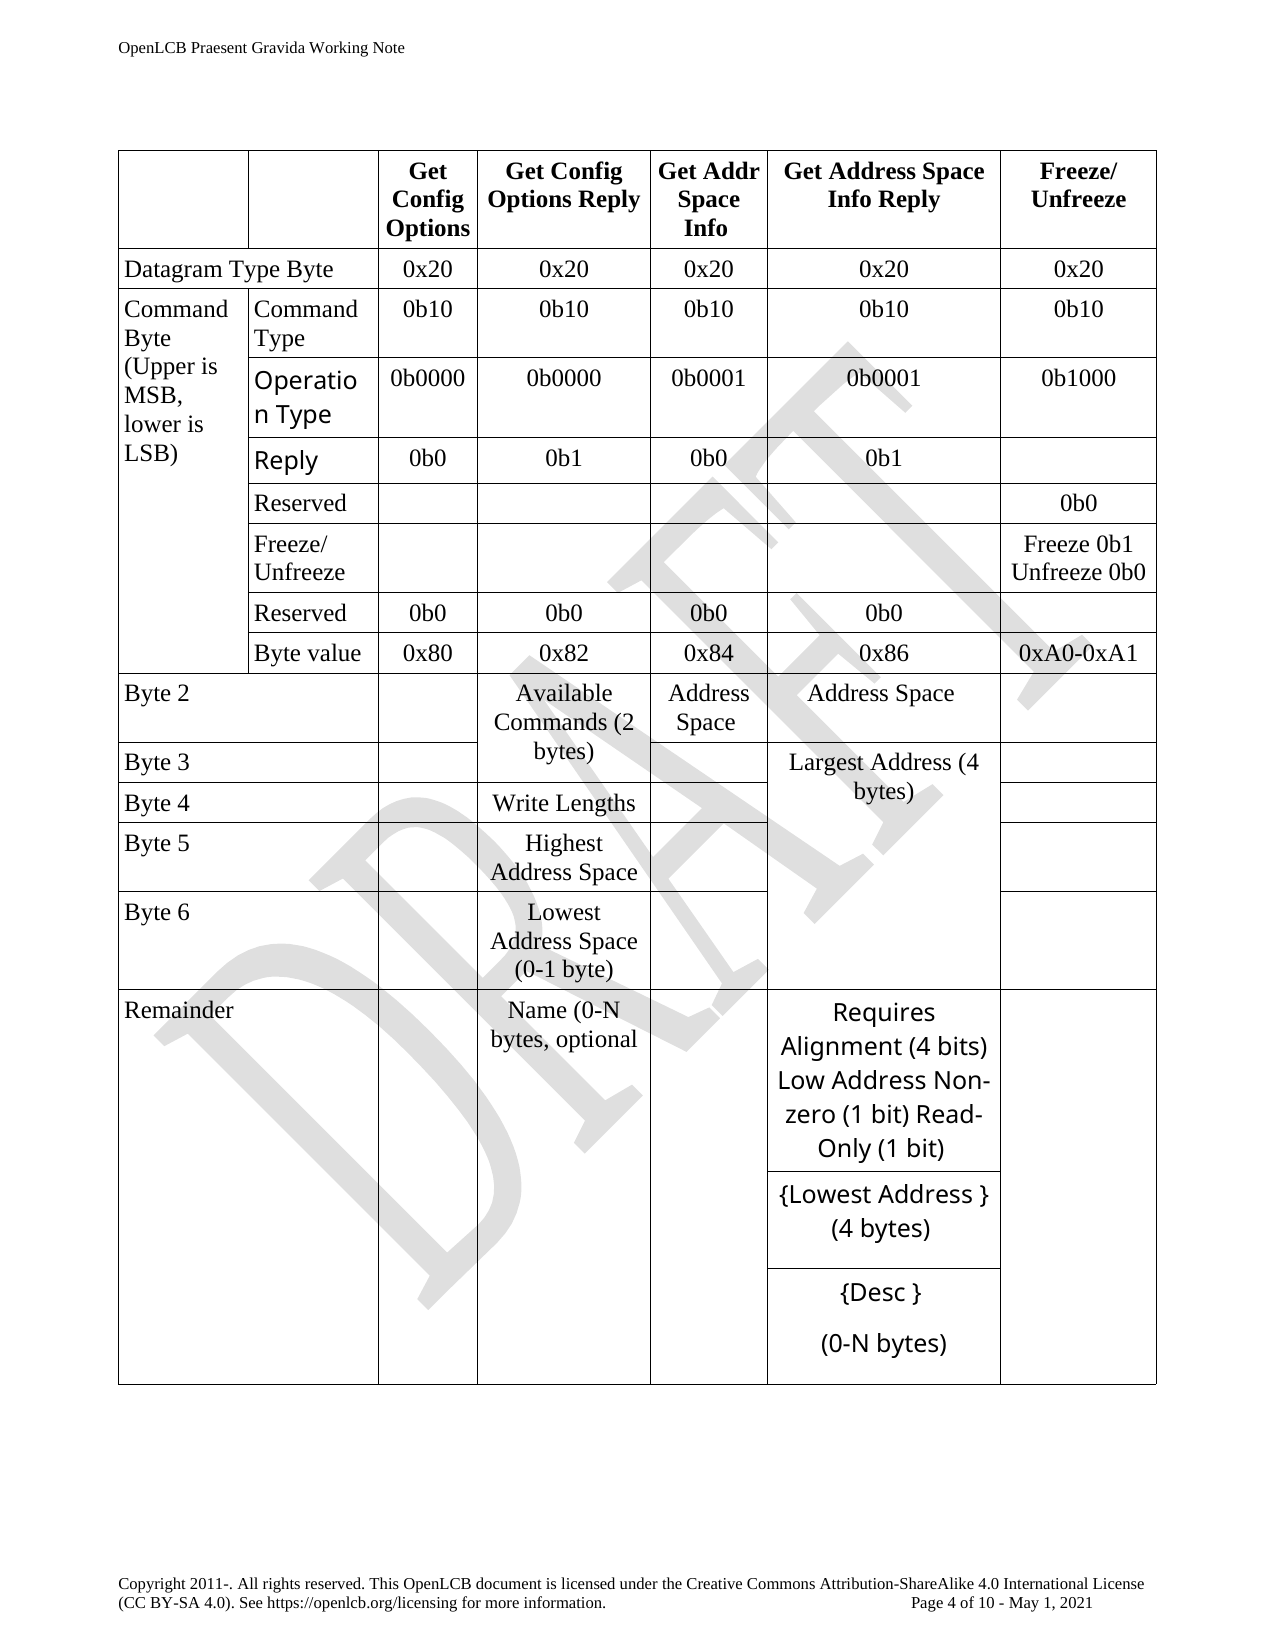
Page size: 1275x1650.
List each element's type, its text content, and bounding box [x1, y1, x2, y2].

table_cell [736, 633, 767, 664]
table_cell Byte 2 [119, 674, 378, 742]
table_cell [379, 674, 477, 742]
table_cell [398, 892, 477, 971]
table_header Freeze/ Unfreeze [1001, 151, 1156, 248]
table_cell [1001, 783, 1156, 822]
table_cell {Lowest Address } (4 bytes) [768, 1172, 1000, 1268]
table_cell 0b0 [478, 593, 650, 632]
table_cell 0b0 [379, 593, 477, 632]
table_cell [379, 524, 477, 592]
table_header Get Address Space Info Reply [768, 151, 1000, 248]
table_cell [622, 581, 650, 592]
table_cell [379, 1027, 477, 1251]
table_cell [928, 524, 1000, 592]
table_cell Name (0-N bytes, optional [478, 990, 650, 1383]
table_cell [768, 438, 843, 482]
table_cell Lowest Address Space (0-1 byte) [533, 892, 650, 989]
table_cell [768, 633, 818, 672]
table_cell [1001, 743, 1156, 782]
table_cell [379, 828, 477, 891]
table_cell Byte 5 [119, 823, 364, 891]
table_cell Address Space [798, 674, 1000, 742]
table_cell 0x20 [379, 249, 477, 288]
table_cell [1001, 892, 1156, 989]
table_cell [751, 973, 767, 989]
table_cell 0b1 [842, 438, 1000, 482]
table_cell [379, 484, 477, 523]
table_cell 0x82 [478, 633, 650, 672]
table_cell Write Lengths [478, 783, 610, 822]
table_cell Highest Address Space [478, 823, 650, 891]
table_cell [478, 484, 650, 523]
table_cell Reserved [249, 593, 378, 632]
table_cell Freeze 0b1 Unfreeze 0b0 [1001, 524, 1156, 592]
table_cell 0b0 [651, 593, 692, 632]
table_cell Address Space [651, 674, 767, 742]
table_cell Available Commands (2 bytes) [559, 674, 650, 736]
table_cell Reply [249, 438, 378, 482]
table_cell 0b0 [696, 593, 767, 632]
table_header [119, 151, 248, 248]
table_cell [651, 823, 686, 856]
table_cell [1001, 438, 1156, 482]
table_cell Datagram Type Byte [119, 249, 378, 288]
table_cell Largest Address (4 bytes) [768, 743, 1000, 989]
table_cell 0b0 [798, 593, 993, 632]
table_cell Byte 6 [119, 892, 378, 989]
table_cell Available Commands (2 bytes) [478, 674, 582, 782]
table_cell 0x20 [651, 249, 767, 288]
table_cell Remainder [119, 990, 378, 1383]
table_cell [386, 990, 477, 1082]
table_cell 0b10 [651, 289, 767, 357]
table_cell 0b0001 [815, 358, 1000, 437]
table_cell 0b10 [768, 289, 1000, 357]
table_cell Reserved [249, 484, 378, 523]
table_cell [722, 484, 767, 523]
table_cell 0x84 [651, 633, 732, 672]
table_cell [768, 524, 953, 592]
table_cell Byte 4 [119, 783, 378, 822]
table_cell [651, 774, 662, 782]
table_cell 0b10 [1001, 289, 1156, 357]
table_cell 0x20 [1001, 249, 1156, 288]
table_cell 0x20 [478, 249, 650, 288]
table_cell 0b0001 [651, 358, 767, 437]
table_cell [661, 743, 767, 782]
table_cell Byte 3 [119, 743, 378, 782]
table_cell 0b10 [379, 289, 477, 357]
table_cell [757, 461, 767, 482]
table_cell {Desc } (0-N bytes) [768, 1269, 1000, 1383]
table_cell [1001, 990, 1156, 1383]
table_cell [888, 484, 1000, 523]
table_cell [768, 510, 781, 523]
table_cell 0b1000 [1001, 358, 1156, 437]
table_cell Command Byte (Upper is MSB, lower is LSB) [119, 289, 248, 672]
table_cell [1001, 823, 1156, 891]
table_cell 0b0 [379, 438, 477, 482]
table_cell Lowest Address Space (0-1 byte) [478, 892, 515, 977]
table_cell Command Type [249, 289, 378, 357]
table_cell Lowest Address Space (0-1 byte) [510, 972, 560, 989]
table_cell [679, 892, 767, 971]
table_cell [379, 783, 477, 822]
table_cell [651, 990, 767, 1383]
table_cell 0b1 [478, 438, 650, 482]
table_header Get Addr Space Info [651, 151, 767, 248]
table_cell 0x20 [768, 249, 1000, 288]
table_cell [379, 916, 452, 989]
table_header [249, 151, 378, 248]
table_cell [665, 524, 767, 592]
table_cell 0b0 [651, 438, 750, 482]
table_header Get Config Options [379, 151, 477, 248]
table_cell Requires Alignment (4 bits) Low Address Non-zero (1 bit) Read-Only (1 bit) [768, 990, 1000, 1171]
table_cell 0xA0-0xA1 [1001, 640, 1033, 672]
table_cell [821, 655, 859, 672]
table_cell [478, 524, 650, 592]
table_cell 0b10 [478, 289, 650, 357]
table_cell Available Commands (2 bytes) [547, 703, 650, 782]
table_cell [651, 882, 657, 891]
table_cell [651, 484, 704, 523]
table_cell 0b0000 [478, 358, 650, 437]
table_cell Write Lengths [603, 783, 650, 822]
table_cell [651, 524, 664, 537]
table_cell [1001, 674, 1156, 742]
table_cell Operation Type [249, 358, 378, 437]
table_cell 0x80 [379, 633, 477, 672]
table_cell [379, 1226, 477, 1383]
table_cell [1001, 593, 1156, 632]
table_cell [768, 484, 884, 523]
table_cell 0xA0-0xA1 [1037, 633, 1156, 672]
table_cell [768, 358, 830, 420]
table_cell [720, 783, 767, 815]
table_cell Freeze/ Unfreeze [249, 524, 378, 592]
table_header Get Config Options Reply [478, 151, 650, 248]
table_cell [670, 825, 767, 891]
table_cell [379, 743, 477, 782]
table_cell [651, 892, 721, 989]
table_cell 0b0000 [379, 358, 477, 437]
table_cell [768, 708, 802, 742]
table_cell 0b0 [1001, 484, 1156, 523]
table_cell [366, 849, 378, 872]
table_cell [651, 783, 701, 822]
table_cell [706, 509, 739, 523]
table_cell 0x86 [838, 633, 1000, 672]
table_cell [768, 593, 816, 632]
table_cell Byte value [249, 633, 378, 672]
